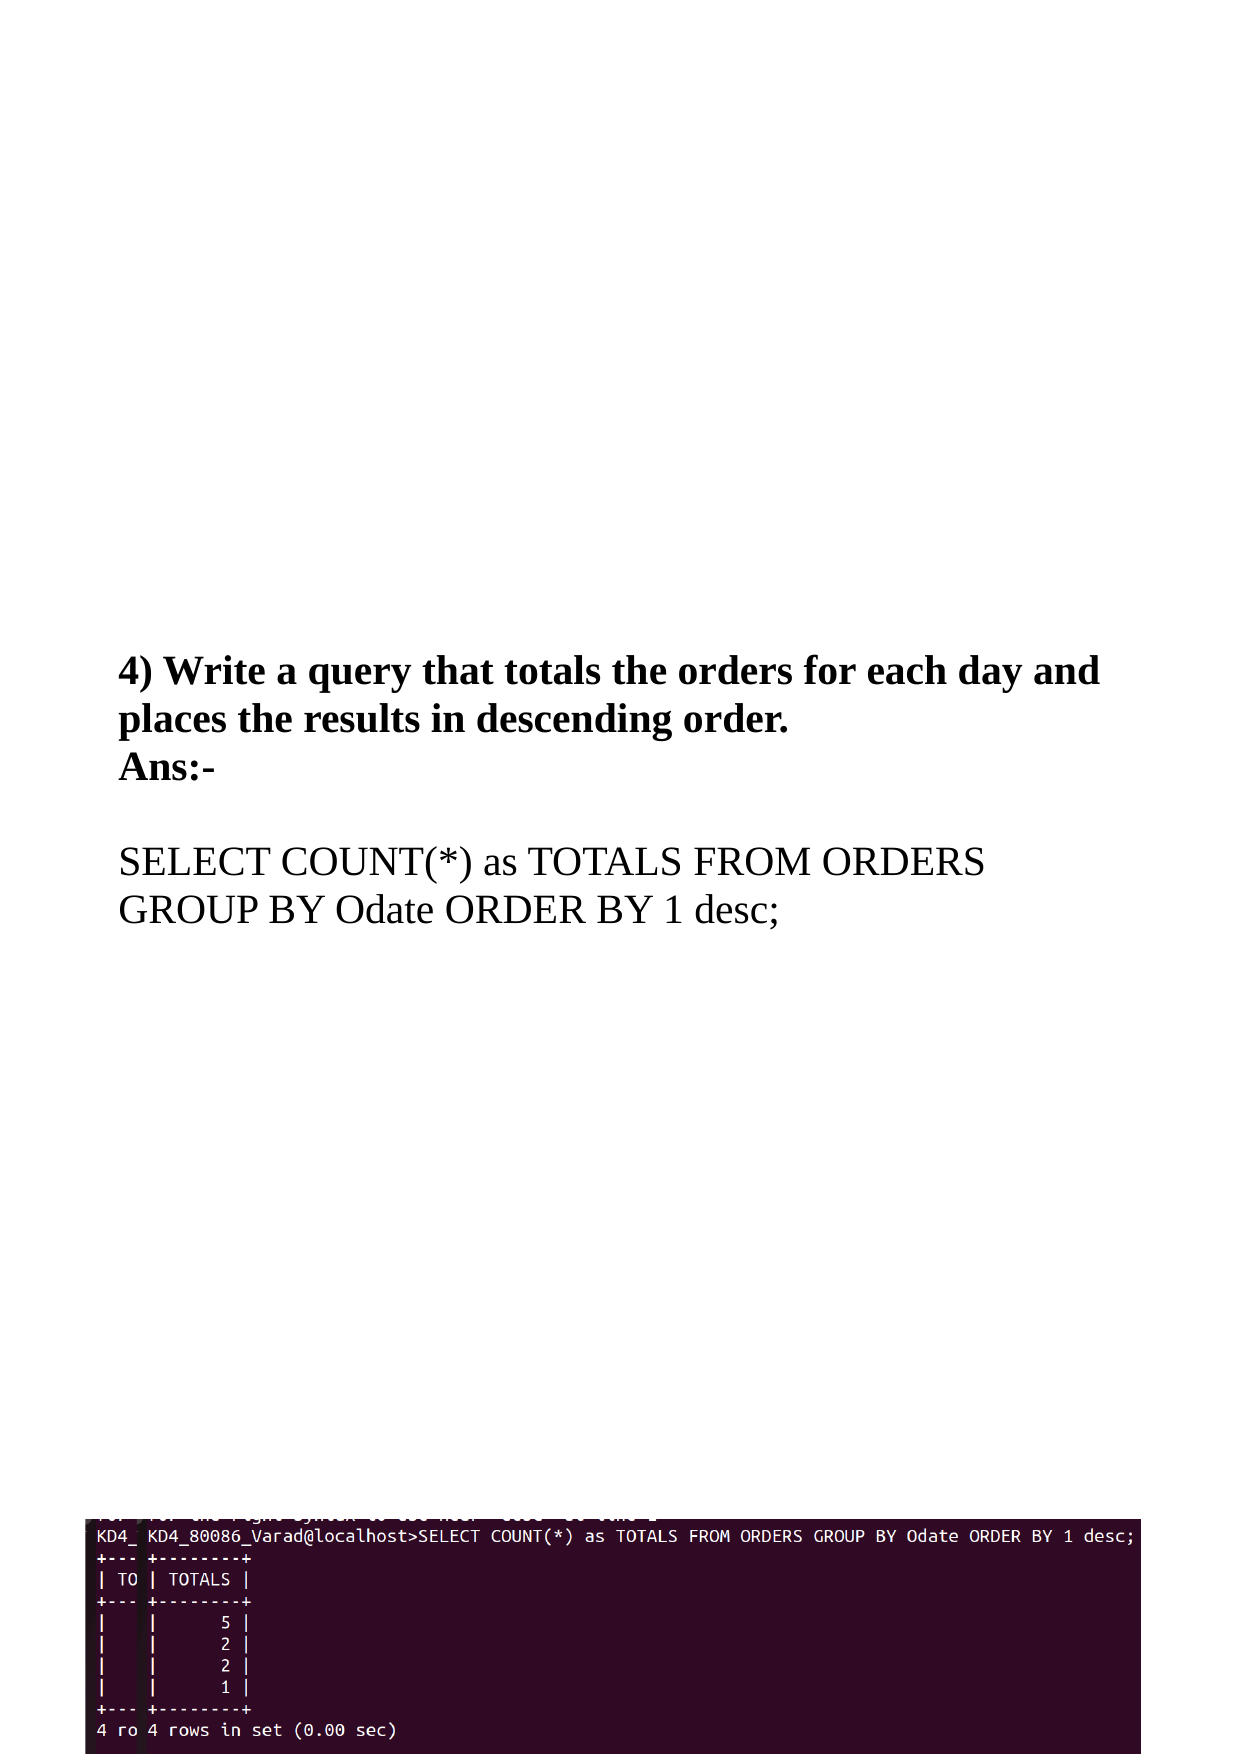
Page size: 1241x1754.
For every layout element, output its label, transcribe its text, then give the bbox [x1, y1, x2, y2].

text 4) Write a query that totals the orders for each day and places the results in descending order. Ans:- SELECT COUNT(*) as TOTALS FROM ORDERS GROUP BY Odate ORDER BY 1 desc; [118, 118, 1122, 1172]
picture [85, 1519, 1141, 1754]
